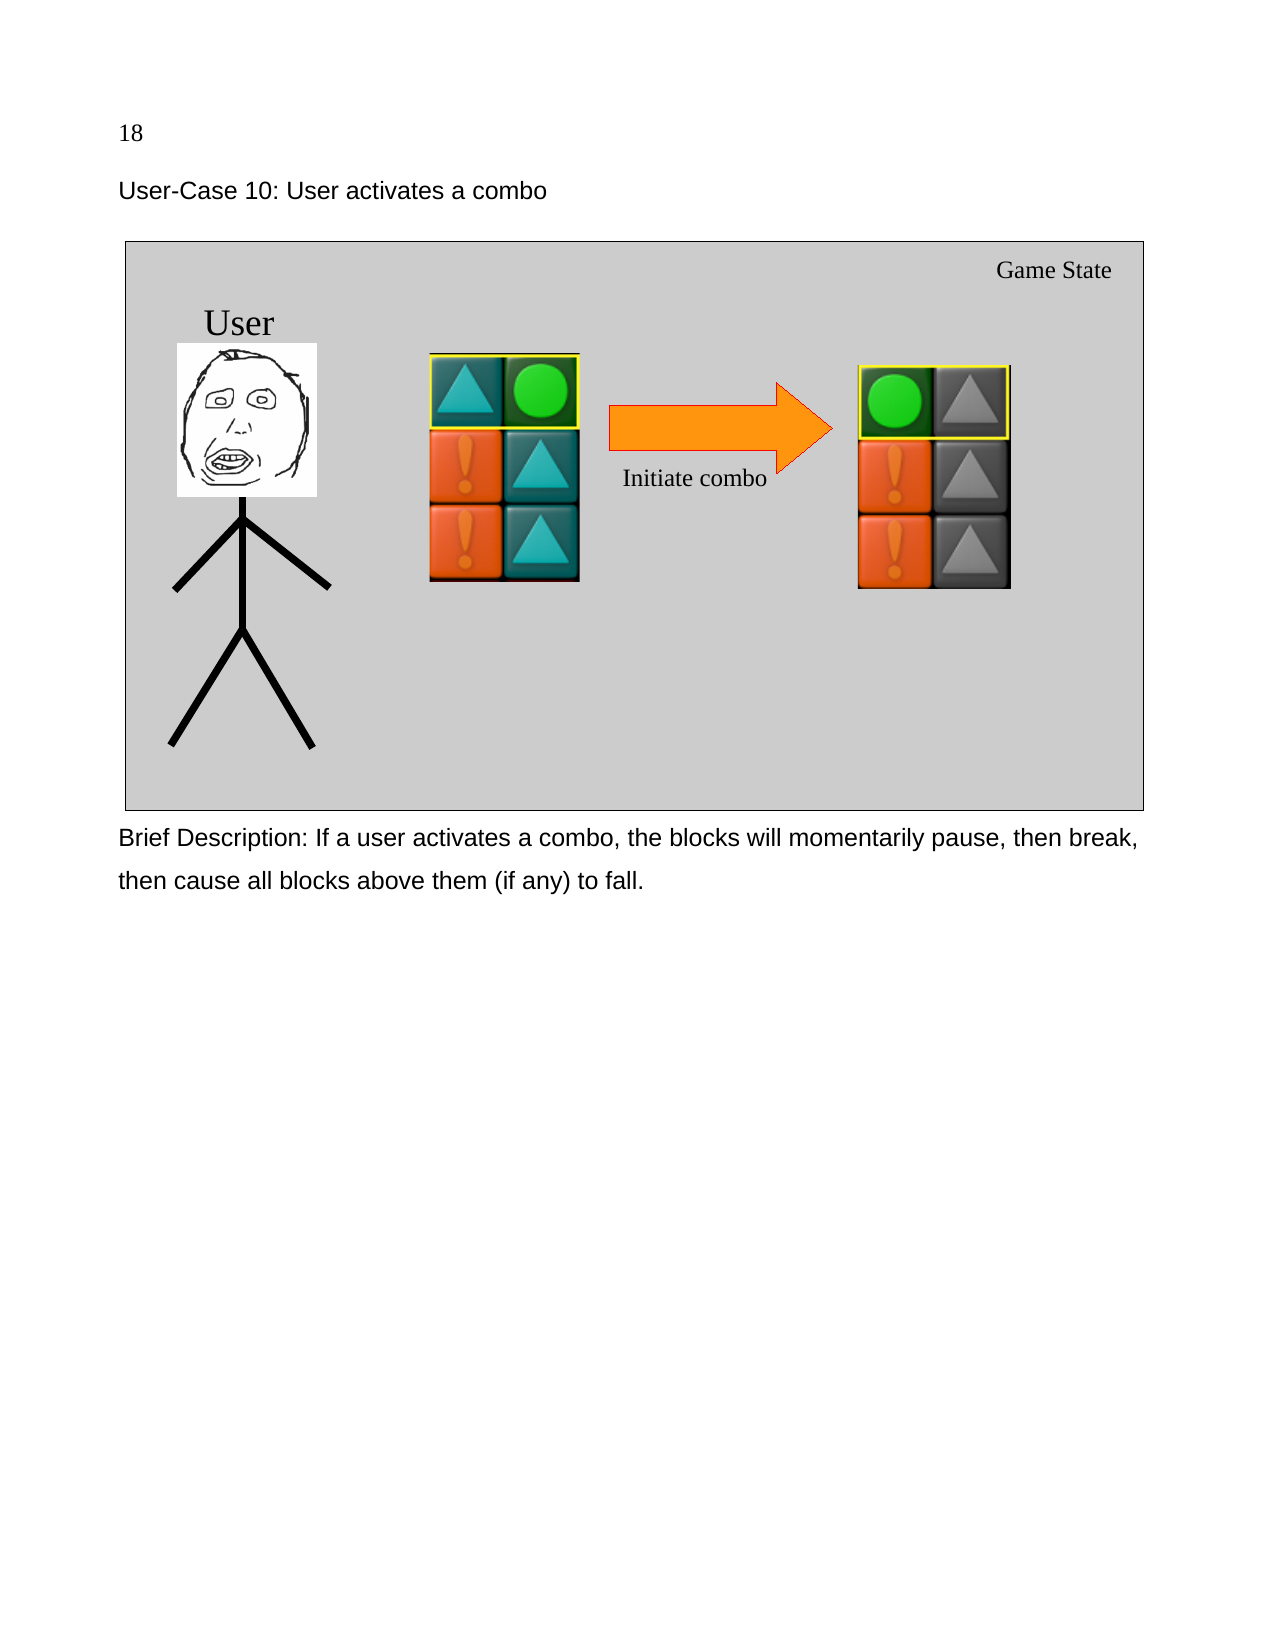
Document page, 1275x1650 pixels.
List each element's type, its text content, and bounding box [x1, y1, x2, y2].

picture [429, 353, 580, 582]
picture [177, 343, 317, 497]
text User-Case 10: User activates a combo [118, 176, 1157, 205]
picture [857, 365, 1011, 589]
text Brief Description: If a user activates a combo, the blocks will momentarily pause, then break, then cause all blocks above them (if any) to fall. [118, 823, 1157, 895]
